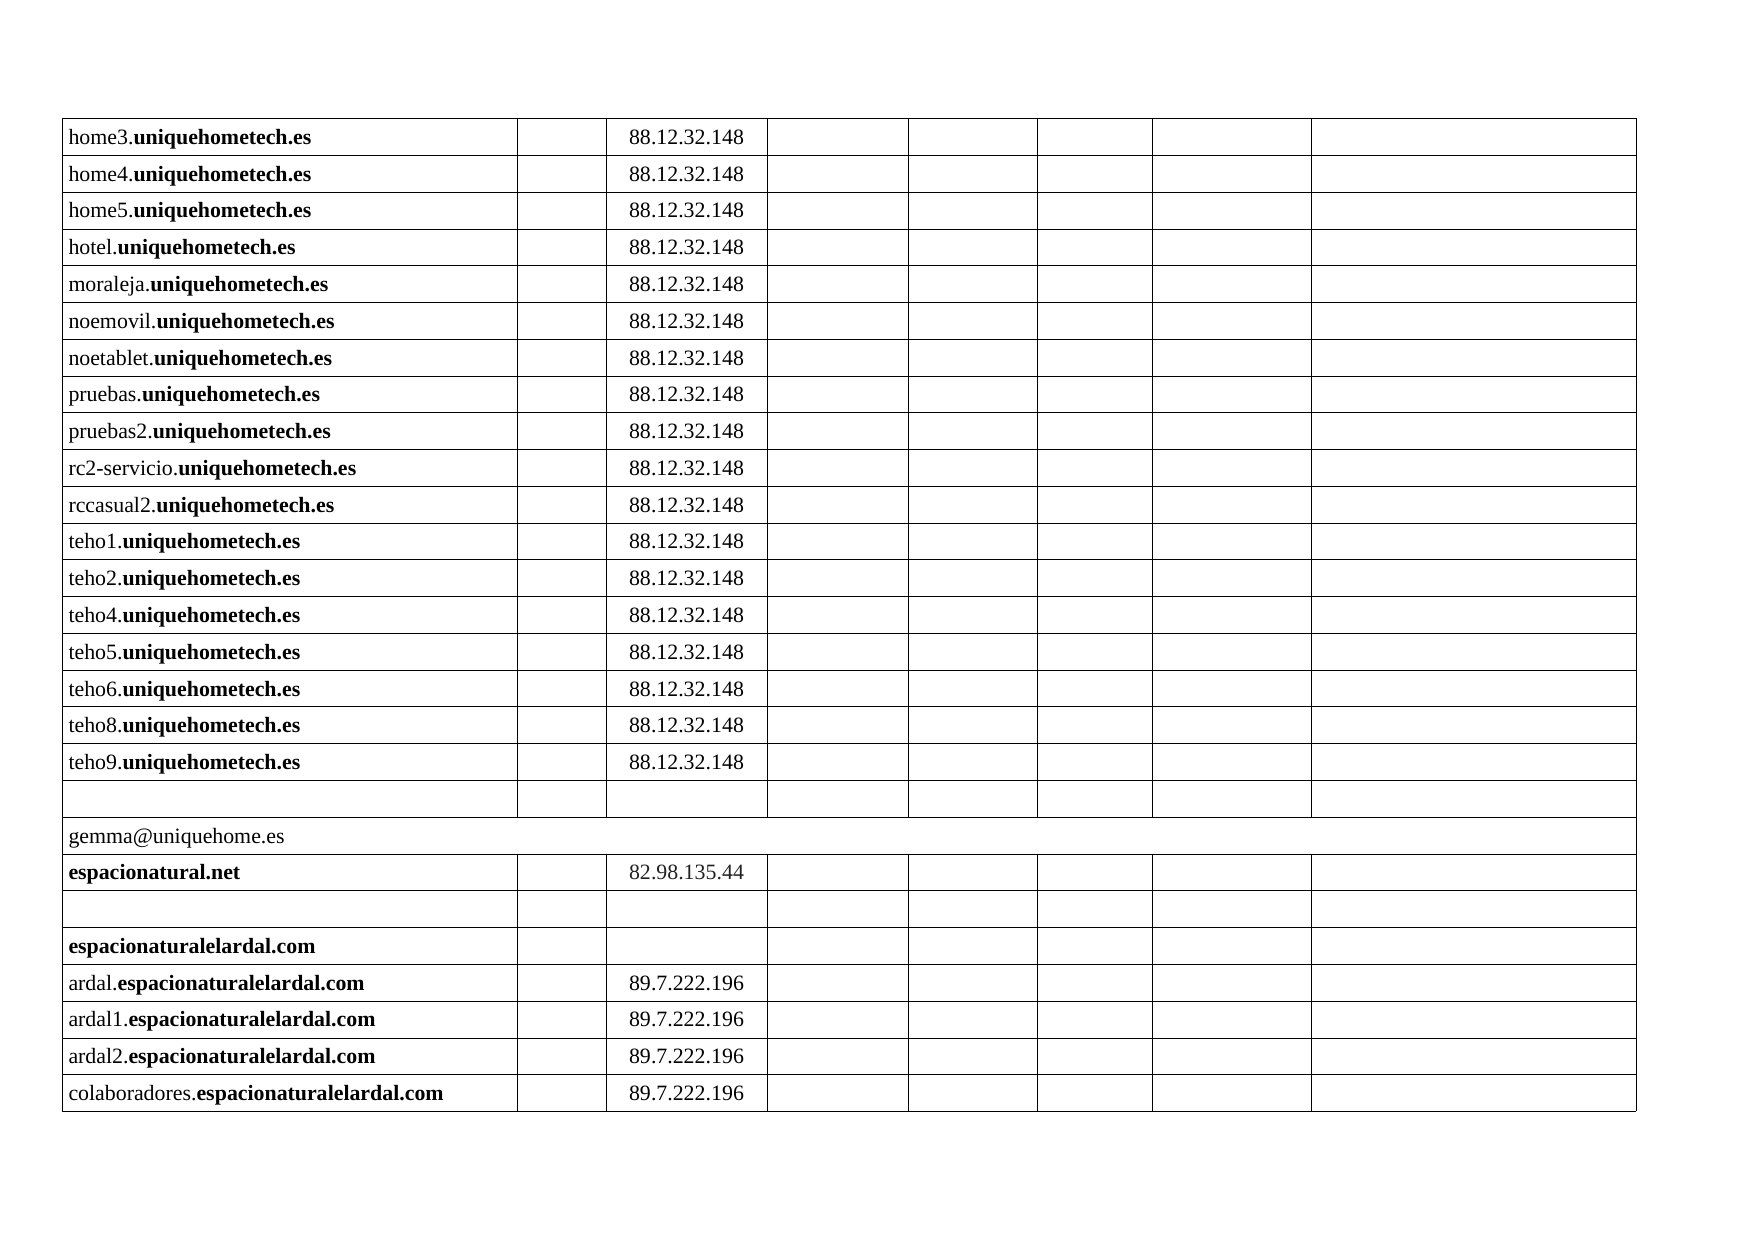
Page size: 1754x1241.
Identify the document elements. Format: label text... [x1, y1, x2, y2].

table_cell [518, 193, 606, 228]
table_cell [1312, 781, 1636, 817]
table_cell 89.7.222.196 [607, 1002, 767, 1037]
table_cell [1312, 450, 1636, 486]
table_cell [1038, 524, 1152, 559]
table_cell [1038, 487, 1152, 523]
table_cell rccasual2.uniquehometech.es [63, 487, 517, 523]
table_cell [518, 450, 606, 486]
table_cell [1312, 340, 1636, 376]
table_cell [1312, 928, 1636, 964]
table_cell [909, 781, 1037, 817]
table_cell [518, 377, 606, 412]
table_cell 88.12.32.148 [607, 707, 767, 743]
table_cell [1312, 303, 1636, 339]
table_cell [518, 928, 606, 964]
table_cell [518, 413, 606, 449]
table_cell [1038, 266, 1152, 302]
table_cell [1038, 707, 1152, 743]
table_cell teho1.uniquehometech.es [63, 524, 517, 559]
table_cell [1153, 1075, 1311, 1111]
table_cell [909, 377, 1037, 412]
table_cell [1312, 266, 1636, 302]
table_cell [768, 450, 908, 486]
table_cell espacionaturalelardal.com [63, 928, 517, 964]
table_cell 82.98.135.44 [607, 855, 767, 890]
table_cell [518, 891, 606, 927]
table_cell espacionatural.net [63, 855, 517, 890]
table_cell [1312, 1002, 1636, 1037]
table_cell [1153, 377, 1311, 412]
table_cell [1153, 855, 1311, 890]
table_cell [909, 597, 1037, 633]
table_cell [1312, 230, 1636, 265]
table_cell [768, 119, 908, 155]
table_cell [1153, 634, 1311, 670]
table_cell [518, 1002, 606, 1037]
table_cell home5.uniquehometech.es [63, 193, 517, 228]
table_cell home3.uniquehometech.es [63, 119, 517, 155]
table_cell [909, 524, 1037, 559]
table_cell 88.12.32.148 [607, 671, 767, 706]
table_cell [1153, 119, 1311, 155]
table_cell [909, 928, 1037, 964]
table_cell [518, 781, 606, 817]
table_cell 89.7.222.196 [607, 1039, 767, 1074]
table_cell 88.12.32.148 [607, 487, 767, 523]
table_cell [1153, 487, 1311, 523]
table_cell [63, 891, 517, 927]
table_cell 88.12.32.148 [607, 634, 767, 670]
table_cell [1153, 230, 1311, 265]
table_cell [909, 560, 1037, 596]
table_cell [1153, 891, 1311, 927]
table_cell [909, 1075, 1037, 1111]
table_cell home4.uniquehometech.es [63, 156, 517, 192]
table_cell [1312, 524, 1636, 559]
table_cell [768, 597, 908, 633]
table_cell [1153, 1039, 1311, 1074]
table_cell [1038, 634, 1152, 670]
table_cell [1038, 450, 1152, 486]
table_cell [909, 340, 1037, 376]
table_cell [909, 303, 1037, 339]
table_cell [768, 377, 908, 412]
table_cell [1312, 377, 1636, 412]
table_cell [768, 634, 908, 670]
table_cell [1312, 560, 1636, 596]
table_cell [1038, 413, 1152, 449]
table_cell [518, 707, 606, 743]
table_cell [1153, 671, 1311, 706]
table_cell 88.12.32.148 [607, 744, 767, 780]
table_cell [1153, 781, 1311, 817]
table_cell [768, 1039, 908, 1074]
table_cell [518, 597, 606, 633]
table_cell [1038, 671, 1152, 706]
table_cell rc2-servicio.uniquehometech.es [63, 450, 517, 486]
table_cell 88.12.32.148 [607, 340, 767, 376]
table_cell noetablet.uniquehometech.es [63, 340, 517, 376]
table_cell [768, 303, 908, 339]
table_cell [1312, 744, 1636, 780]
table_cell [518, 266, 606, 302]
table_cell teho6.uniquehometech.es [63, 671, 517, 706]
table_cell [1153, 266, 1311, 302]
table_cell [1038, 156, 1152, 192]
table_cell [909, 266, 1037, 302]
table_cell [1312, 597, 1636, 633]
table_cell 88.12.32.148 [607, 413, 767, 449]
table_cell [518, 230, 606, 265]
table_cell [909, 413, 1037, 449]
table_cell [1312, 119, 1636, 155]
table_cell 88.12.32.148 [607, 377, 767, 412]
table_cell 89.7.222.196 [607, 1075, 767, 1111]
table_cell [1038, 855, 1152, 890]
table_cell teho4.uniquehometech.es [63, 597, 517, 633]
table_cell [768, 891, 908, 927]
table_cell [768, 1002, 908, 1037]
table_cell [1038, 193, 1152, 228]
table_cell gemma@uniquehome.es [63, 818, 1636, 853]
table_cell [1312, 965, 1636, 1001]
table_cell [518, 634, 606, 670]
table_cell teho2.uniquehometech.es [63, 560, 517, 596]
table_cell [1153, 413, 1311, 449]
table_cell [607, 891, 767, 927]
table_cell [768, 928, 908, 964]
table_cell [768, 965, 908, 1001]
table_cell [518, 340, 606, 376]
table_cell [1038, 744, 1152, 780]
table_cell [768, 560, 908, 596]
table_cell [518, 1075, 606, 1111]
table_cell [1038, 303, 1152, 339]
table_cell [909, 671, 1037, 706]
table_cell [768, 266, 908, 302]
table_cell ardal.espacionaturalelardal.com [63, 965, 517, 1001]
table_cell [909, 1039, 1037, 1074]
table_cell [1038, 230, 1152, 265]
table_cell [1038, 597, 1152, 633]
table_cell [1038, 781, 1152, 817]
table_cell [1038, 1075, 1152, 1111]
table_cell [1312, 671, 1636, 706]
table_cell [909, 487, 1037, 523]
table_cell [768, 413, 908, 449]
table_cell [909, 965, 1037, 1001]
table_cell [768, 744, 908, 780]
table_cell 88.12.32.148 [607, 193, 767, 228]
table_cell [1038, 340, 1152, 376]
table_cell [768, 340, 908, 376]
table_cell [1038, 377, 1152, 412]
table_cell 88.12.32.148 [607, 560, 767, 596]
table_cell [518, 1039, 606, 1074]
table_cell [518, 744, 606, 780]
table_cell [63, 781, 517, 817]
table_cell [1153, 303, 1311, 339]
table_cell [768, 707, 908, 743]
table_cell 88.12.32.148 [607, 230, 767, 265]
table_cell [909, 156, 1037, 192]
table_cell [518, 119, 606, 155]
table_cell [768, 524, 908, 559]
table_cell 88.12.32.148 [607, 524, 767, 559]
table_cell [518, 671, 606, 706]
table_cell [518, 156, 606, 192]
table_cell [518, 560, 606, 596]
table_cell [1312, 1039, 1636, 1074]
table_cell noemovil.uniquehometech.es [63, 303, 517, 339]
table_cell [1153, 744, 1311, 780]
table_cell [1312, 413, 1636, 449]
table_cell [768, 156, 908, 192]
table_cell [909, 450, 1037, 486]
table_cell 88.12.32.148 [607, 303, 767, 339]
table_cell [1153, 340, 1311, 376]
table_cell [768, 193, 908, 228]
table_cell [1153, 524, 1311, 559]
table_cell [909, 1002, 1037, 1037]
table_cell [1038, 560, 1152, 596]
table_cell [1153, 156, 1311, 192]
table_cell [768, 671, 908, 706]
table_cell [1312, 193, 1636, 228]
table_cell [1312, 855, 1636, 890]
table_cell 88.12.32.148 [607, 119, 767, 155]
table_cell [768, 781, 908, 817]
table_cell [1312, 707, 1636, 743]
table_cell [1038, 928, 1152, 964]
table_cell [909, 744, 1037, 780]
table_cell [1153, 560, 1311, 596]
table_cell 88.12.32.148 [607, 156, 767, 192]
table_cell colaboradores.espacionaturalelardal.com [63, 1075, 517, 1111]
table_cell [518, 524, 606, 559]
table_cell 89.7.222.196 [607, 965, 767, 1001]
table_cell [1312, 1075, 1636, 1111]
table_cell teho9.uniquehometech.es [63, 744, 517, 780]
table_cell [909, 855, 1037, 890]
table_cell [1153, 450, 1311, 486]
table_cell [518, 487, 606, 523]
table_cell [1312, 634, 1636, 670]
table_cell [1312, 156, 1636, 192]
table_cell [1038, 119, 1152, 155]
table_cell [607, 781, 767, 817]
table_cell [909, 230, 1037, 265]
table_cell teho8.uniquehometech.es [63, 707, 517, 743]
table_cell [1153, 928, 1311, 964]
table_cell [1038, 1039, 1152, 1074]
table_cell 88.12.32.148 [607, 597, 767, 633]
table_cell moraleja.uniquehometech.es [63, 266, 517, 302]
table_cell [607, 928, 767, 964]
table_cell pruebas2.uniquehometech.es [63, 413, 517, 449]
table_cell [1153, 597, 1311, 633]
table_cell pruebas.uniquehometech.es [63, 377, 517, 412]
table_cell [768, 1075, 908, 1111]
table_cell [768, 230, 908, 265]
table_cell [1153, 707, 1311, 743]
table_cell [909, 193, 1037, 228]
table_cell [1153, 193, 1311, 228]
table_cell [1312, 487, 1636, 523]
table_cell ardal2.espacionaturalelardal.com [63, 1039, 517, 1074]
table_cell [909, 891, 1037, 927]
table_cell [1153, 965, 1311, 1001]
table_cell 88.12.32.148 [607, 266, 767, 302]
table_cell teho5.uniquehometech.es [63, 634, 517, 670]
table_cell [518, 855, 606, 890]
table_cell [518, 965, 606, 1001]
table_cell [1038, 1002, 1152, 1037]
table_cell hotel.uniquehometech.es [63, 230, 517, 265]
table_cell 88.12.32.148 [607, 450, 767, 486]
table_cell [909, 634, 1037, 670]
table_cell [1153, 1002, 1311, 1037]
table_cell [1038, 891, 1152, 927]
table_cell [909, 119, 1037, 155]
table_cell [768, 487, 908, 523]
table_cell [1038, 965, 1152, 1001]
table_cell [768, 855, 908, 890]
table_cell [518, 303, 606, 339]
table_cell ardal1.espacionaturalelardal.com [63, 1002, 517, 1037]
table_cell [1312, 891, 1636, 927]
table_cell [909, 707, 1037, 743]
